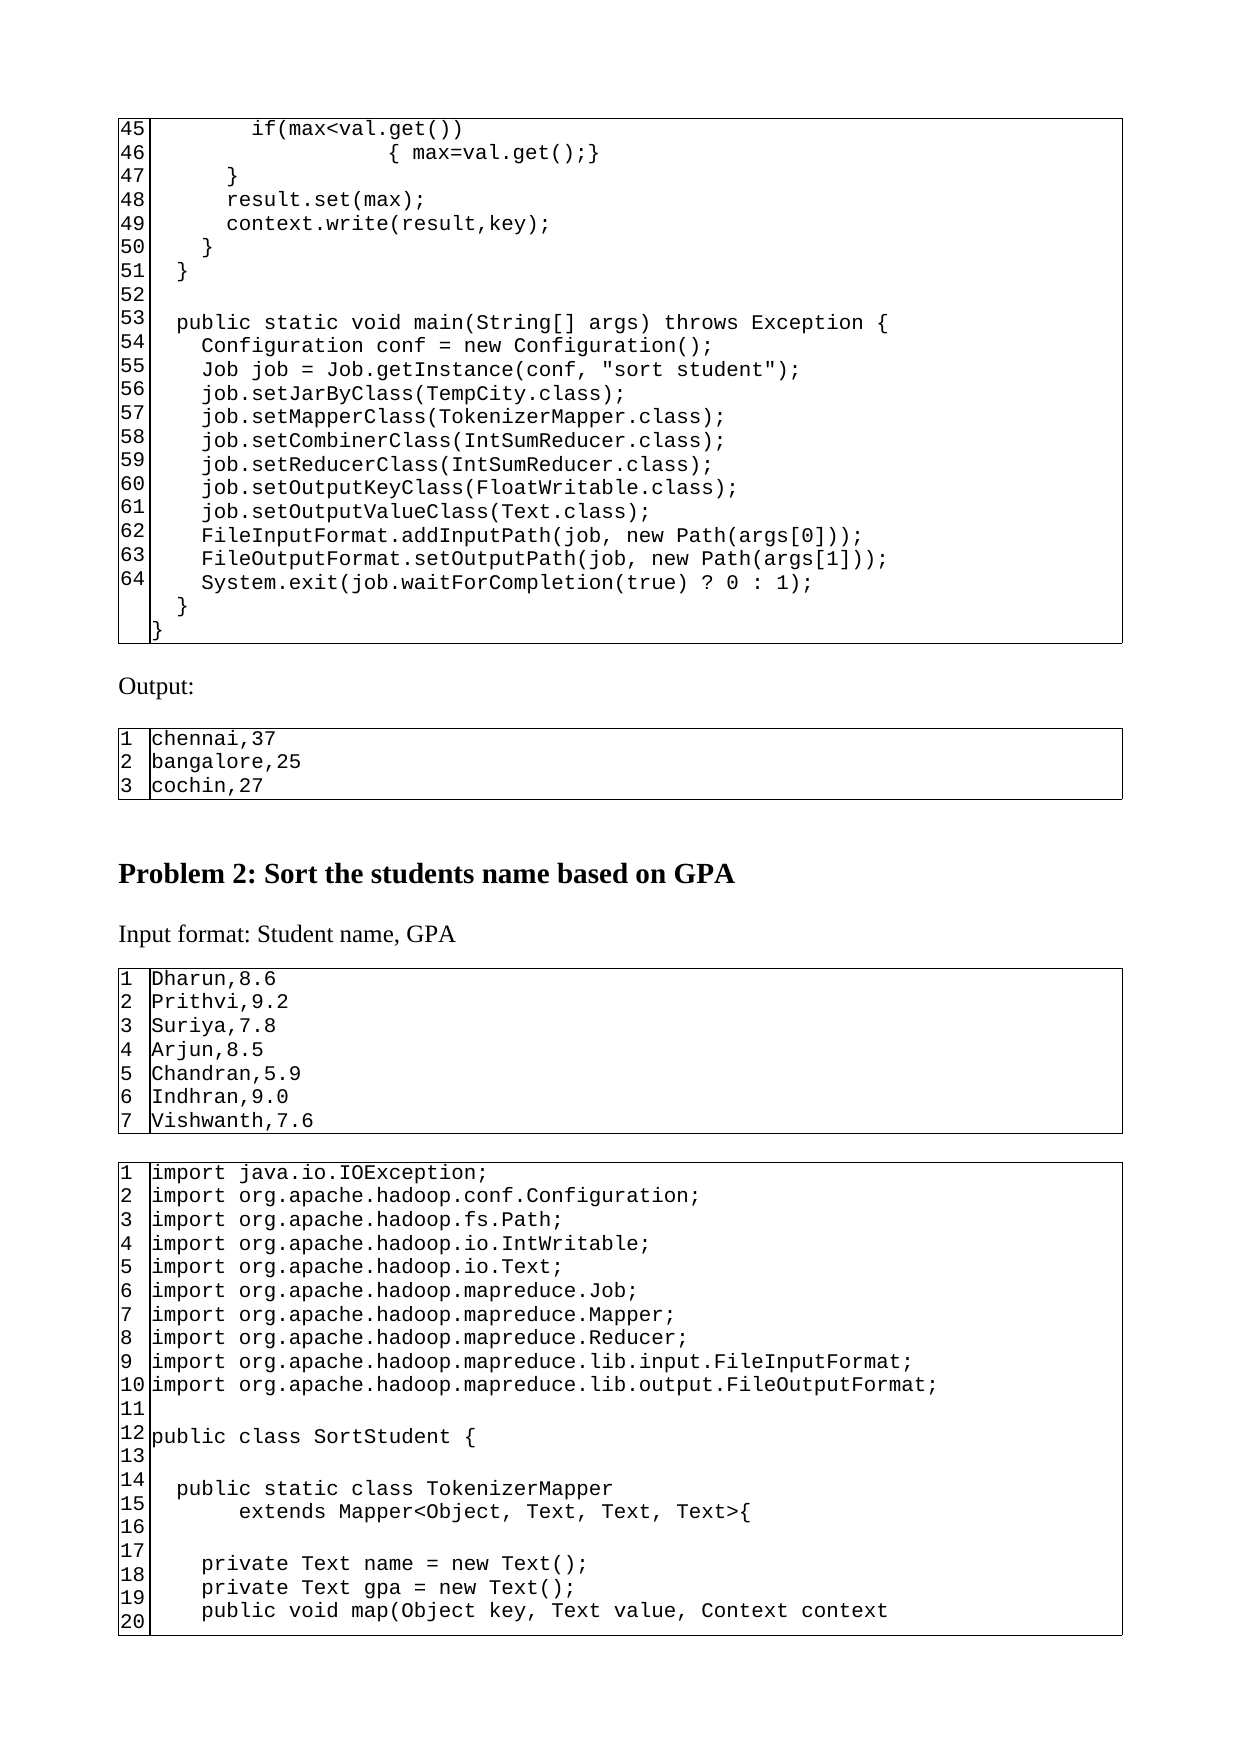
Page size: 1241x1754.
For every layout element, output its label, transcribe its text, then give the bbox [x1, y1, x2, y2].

text Output: [118, 671, 1122, 700]
text Input format: Student name, GPA [118, 919, 1122, 947]
table_header 45 46 47 4849 50 51 52 53 54 55 56 57 58 59 60 61 62 63 64 [119, 119, 149, 643]
table_header if(max<val.get()) { max=val.get();} } result.set(max); context.write(result,key); } } public static void main(String[] args) throws Exception { Configuration conf = new Configuration(); Job job = Job.getInstance(conf, "sort student"); job.setJarByClass(TempCity.class); job.setMapperClass(TokenizerMapper.class); job.setCombinerClass(IntSumReducer.class); job.setReducerClass(IntSumReducer.class); job.setOutputKeyClass(FloatWritable.class); job.setOutputValueClass(Text.class); FileInputFormat.addInputPath(job, new Path(args[0])); FileOutputFormat.setOutputPath(job, new Path(args[1])); System.exit(job.waitForCompletion(true) ? 0 : 1); } } [151, 119, 1122, 643]
table_header import java.io.IOException; import org.apache.hadoop.conf.Configuration; import org.apache.hadoop.fs.Path; import org.apache.hadoop.io.IntWritable; import org.apache.hadoop.io.Text; import org.apache.hadoop.mapreduce.Job; import org.apache.hadoop.mapreduce.Mapper; import org.apache.hadoop.mapreduce.Reducer; import org.apache.hadoop.mapreduce.lib.input.FileInputFormat; import org.apache.hadoop.mapreduce.lib.output.FileOutputFormat; public class SortStudent { public static class TokenizerMapper extends Mapper<Object, Text, Text, Text>{ private Text name = new Text(); private Text gpa = new Text(); public void map(Object key, Text value, Context context [151, 1163, 1122, 1635]
text Problem 2: Sort the students name based on GPA [118, 856, 1122, 889]
table_header chennai,37 bangalore,25 cochin,27 [151, 729, 1122, 799]
table_header 1 2 3 [119, 729, 149, 799]
table_header 1 2 3 4 5 6 7 8 9 10 11 12 13 14 15 16 17 18 19 20 [119, 1163, 149, 1635]
table_header Dharun,8.6 Prithvi,9.2 Suriya,7.8 Arjun,8.5 Chandran,5.9 Indhran,9.0 Vishwanth,7.6 [151, 969, 1122, 1133]
table_header 1 2 3 4 5 6 7 [119, 969, 149, 1133]
